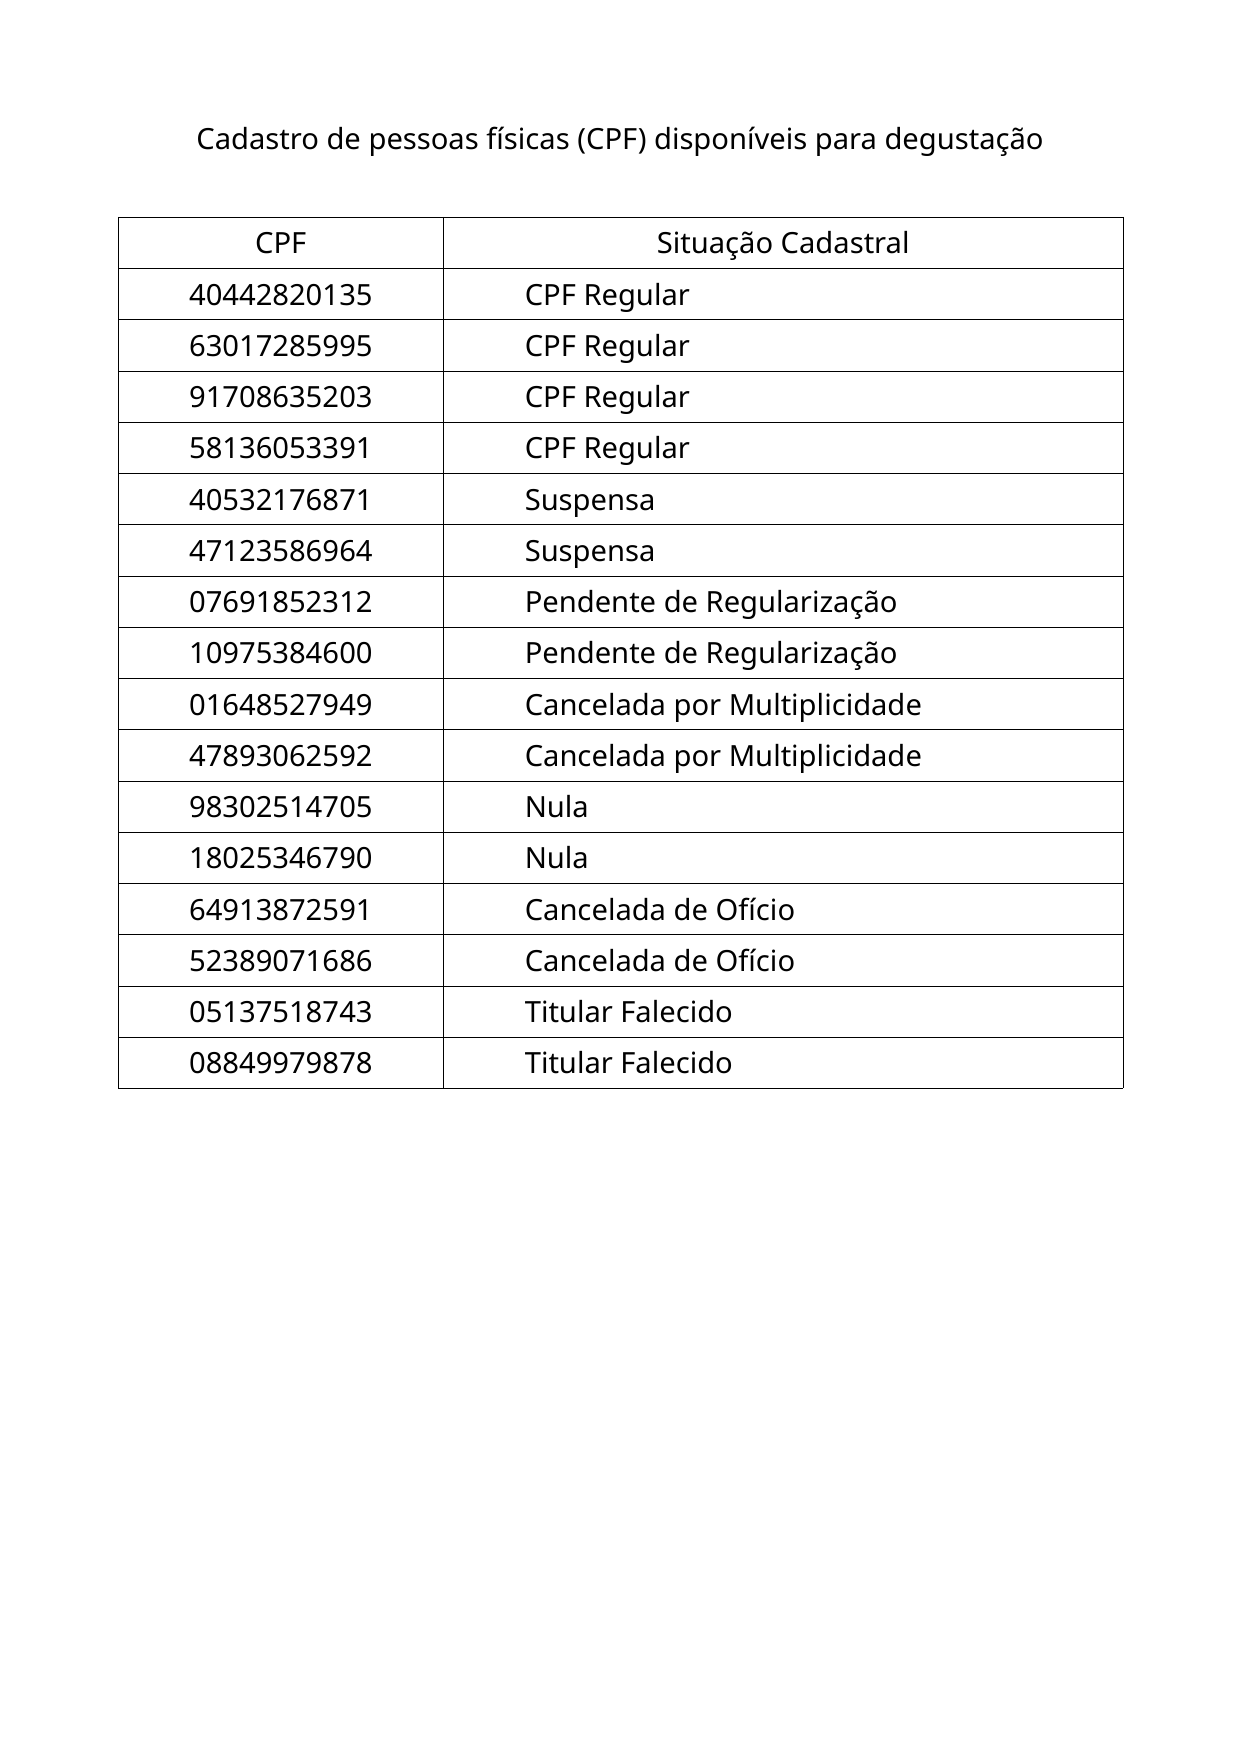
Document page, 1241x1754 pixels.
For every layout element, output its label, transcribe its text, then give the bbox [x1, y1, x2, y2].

table_cell Titular Falecido [444, 1038, 1123, 1088]
table_cell 64913872591 [119, 884, 443, 934]
table_cell Suspensa [444, 525, 1123, 576]
table_cell 52389071686 [119, 935, 443, 986]
table_cell 40442820135 [119, 269, 443, 319]
table_cell 98302514705 [119, 782, 443, 832]
table_cell 58136053391 [119, 423, 443, 473]
table_cell CPF Regular [444, 320, 1123, 371]
table_cell 18025346790 [119, 833, 443, 883]
table_header Situação Cadastral [444, 218, 1123, 268]
table_cell Titular Falecido [444, 987, 1123, 1037]
table_cell 47123586964 [119, 525, 443, 576]
table_cell Nula [444, 782, 1123, 832]
table_cell Suspensa [444, 474, 1123, 524]
table_cell Pendente de Regularização [444, 628, 1123, 678]
table_cell 08849979878 [119, 1038, 443, 1088]
table_cell 63017285995 [119, 320, 443, 371]
table_cell CPF Regular [444, 423, 1123, 473]
table_cell 47893062592 [119, 730, 443, 781]
table_cell Pendente de Regularização [444, 577, 1123, 627]
table_cell 91708635203 [119, 372, 443, 422]
table_cell 07691852312 [119, 577, 443, 627]
text Cadastro de pessoas físicas (CPF) disponíveis para degustação [118, 118, 1122, 158]
table_cell CPF Regular [444, 269, 1123, 319]
table_cell 05137518743 [119, 987, 443, 1037]
table_cell Cancelada por Multiplicidade [444, 730, 1123, 781]
table_cell Cancelada de Ofício [444, 935, 1123, 986]
table_cell Nula [444, 833, 1123, 883]
table_cell 01648527949 [119, 679, 443, 729]
table_cell 10975384600 [119, 628, 443, 678]
table_header CPF [119, 218, 443, 268]
table_cell CPF Regular [444, 372, 1123, 422]
table_cell Cancelada de Ofício [444, 884, 1123, 934]
table_cell Cancelada por Multiplicidade [444, 679, 1123, 729]
table_cell 40532176871 [119, 474, 443, 524]
